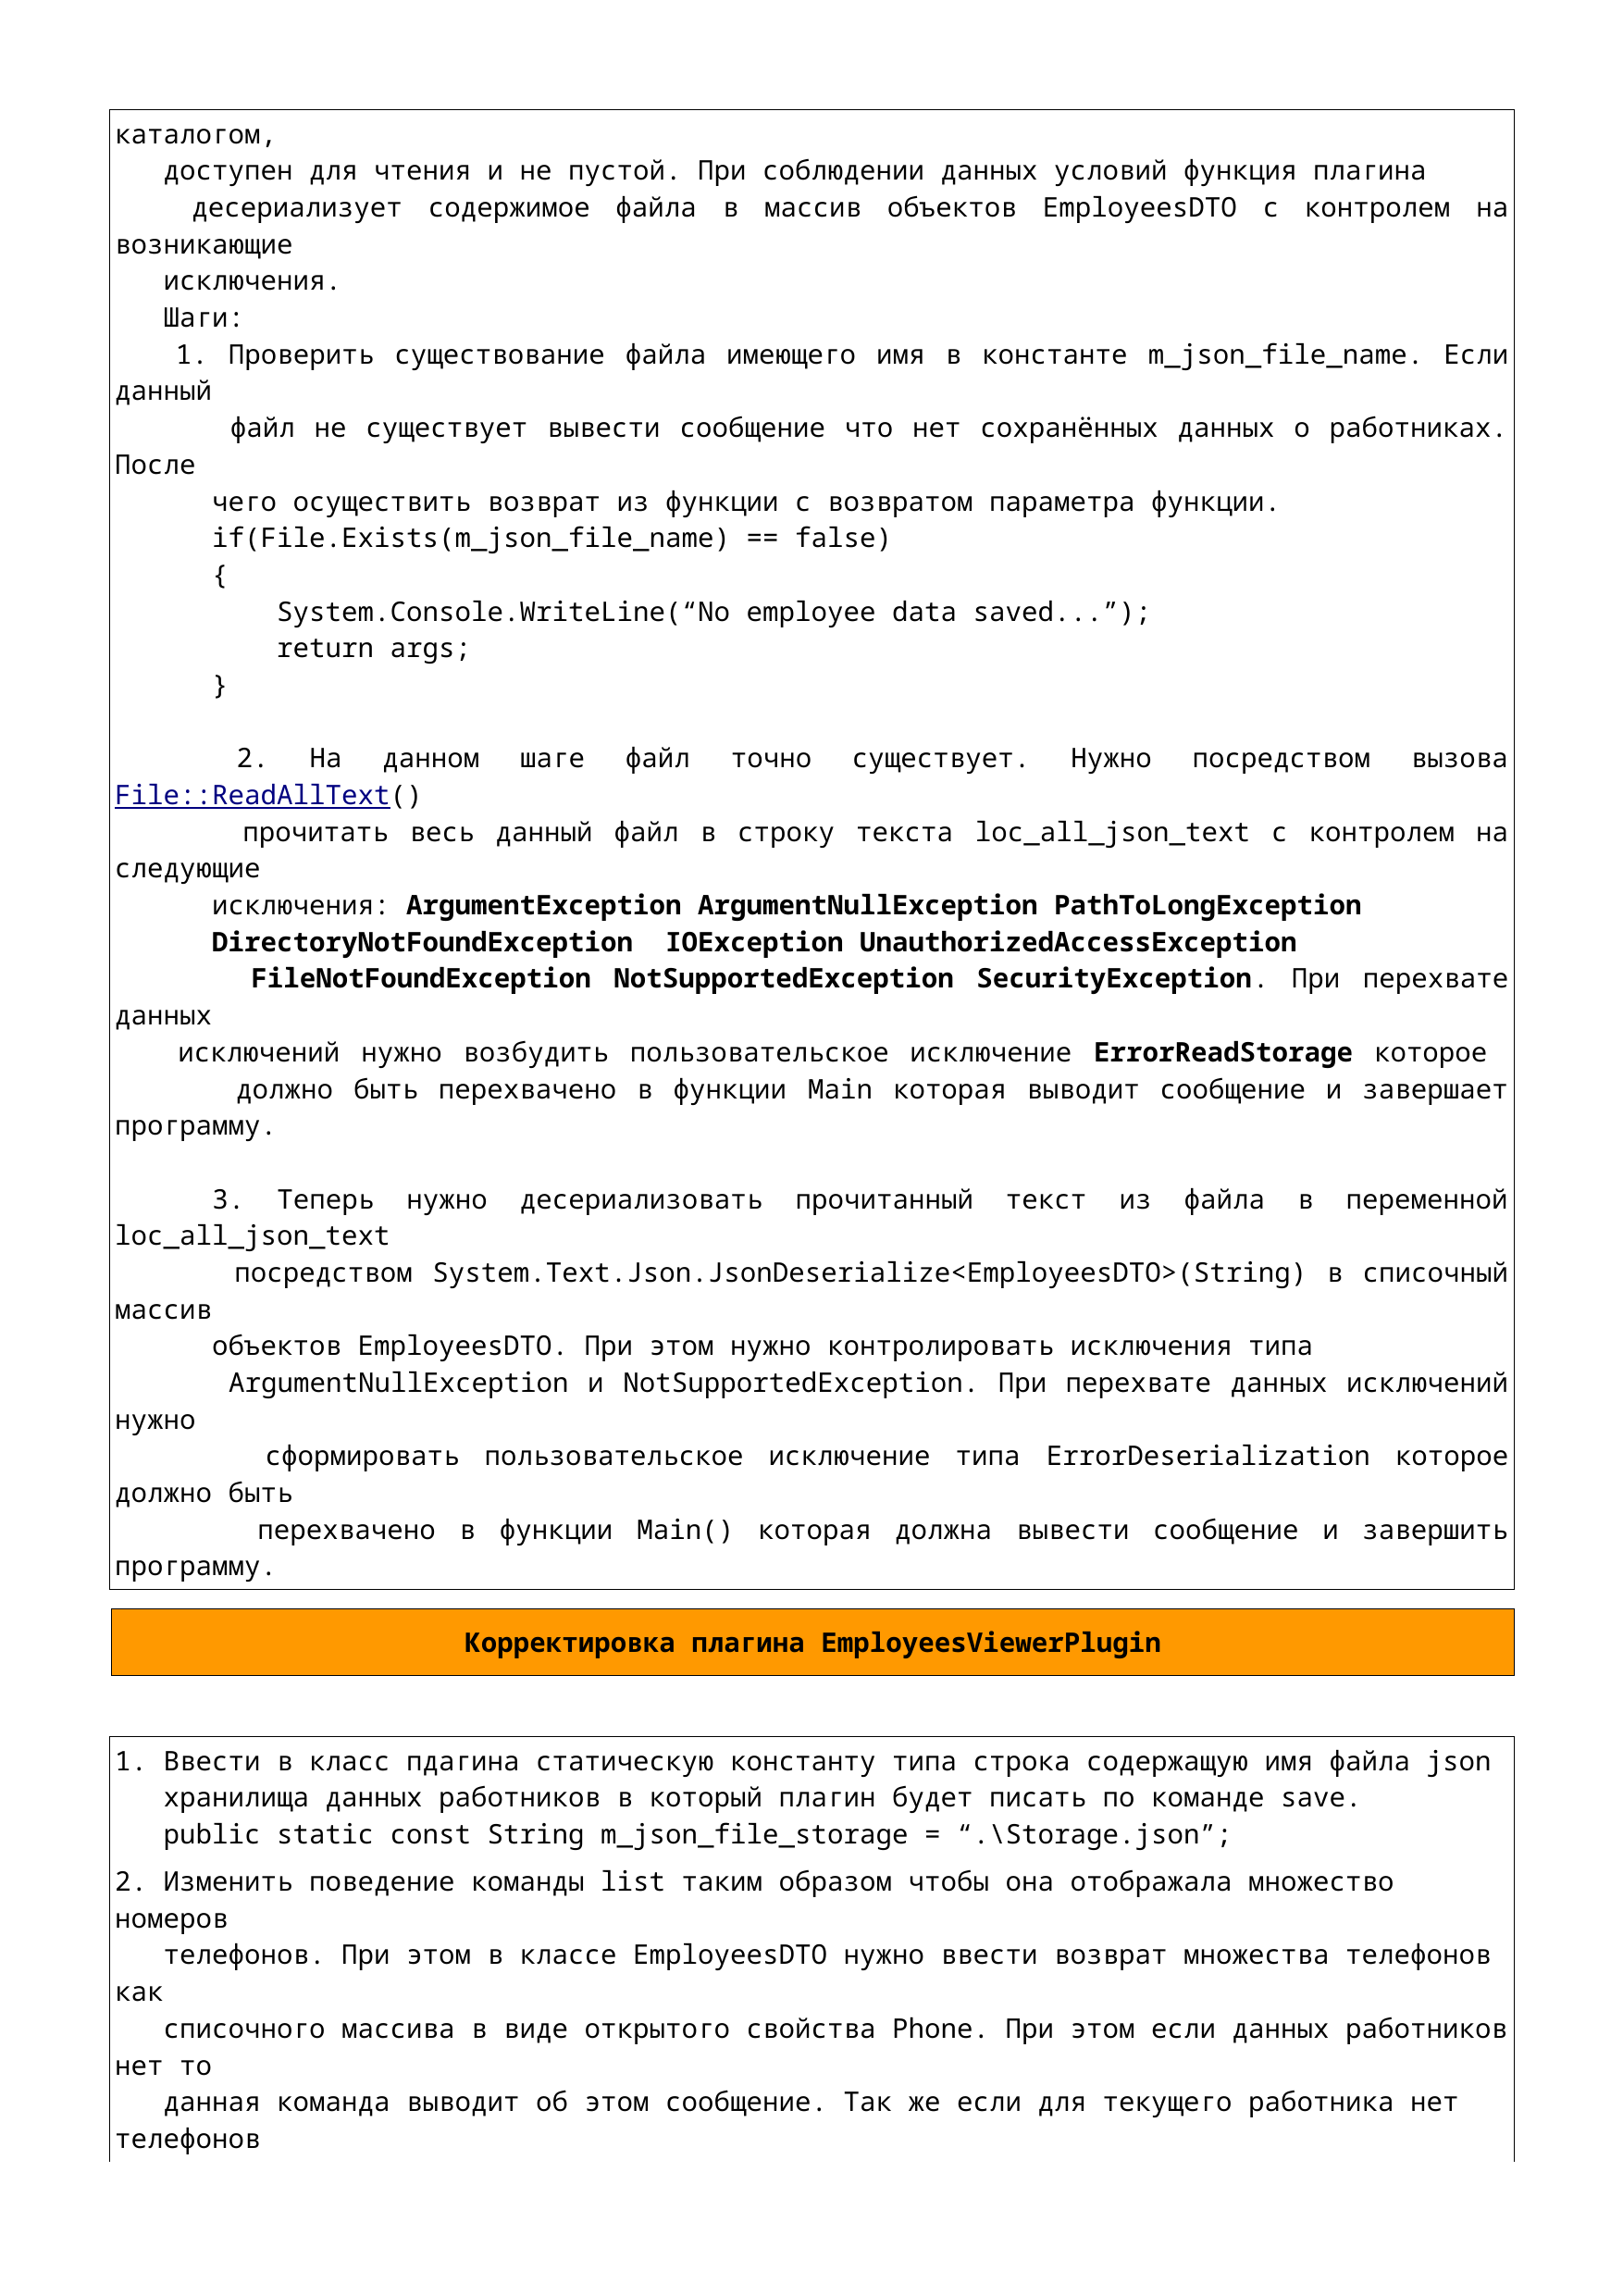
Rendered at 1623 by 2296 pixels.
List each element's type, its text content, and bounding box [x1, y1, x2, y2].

table_cell каталогом, доступен для чтения и не пустой. При соблюдении данных условий функция плагина десериализует содержимое файла в массив объектов EmployeesDTO с контролем на возникающие исключения. Шаги: 1. Проверить существование файла имеющего имя в константе m_json_file_name. Если данный файл не существует вывести сообщение что нет сохранённых данных о работниках. После чего осуществить возврат из функции с возвратом параметра функции. if(File.Exists(m_json_file_name) == false) { System.Console.WriteLine(“No employee data saved...”); return args; } 2. На данном шаге файл точно существует. Нужно посредством вызова File::ReadAllText() прочитать весь данный файл в строку текста loc_all_json_text с контролем на следующие исключения: ArgumentException ArgumentNullException PathToLongException DirectoryNotFoundException IOException UnauthorizedAccessException FileNotFoundException NotSupportedException SecurityException. При перехвате данных исключений нужно возбудить пользовательское исключение ErrorReadStorage которое должно быть перехвачено в функции Main которая выводит сообщение и завершает программу. 3. Теперь нужно десериализовать прочитанный текст из файла в переменной loc_all_json_text посредством System.Text.Json.JsonDeserialize<EmployeesDTO>(String) в списочный массив объектов EmployeesDTO. При этом нужно контролировать исключения типа ArgumentNullException и NotSupportedException. При перехвате данных исключений нужно сформировать пользовательское исключение типа ErrorDeserialization которое должно быть перехвачено в функции Main() которая должна вывести сообщение и завершить программу. [110, 110, 1514, 1589]
table_header 1. Ввести в класс пдагина статическую константу типа строка содержащую имя файла json хранилища данных работников в который плагин будет писать по команде save. public static const String m_json_file_storage = “.\Storage.json”; [110, 1737, 1514, 1857]
table_cell 2. Изменить поведение команды list таким образом чтобы она отображала множество номеров телефонов. При этом в классе EmployeesDTO нужно ввести возврат множества телефонов как списочного массива в виде открытого свойства Phone. При этом если данных работников нет то данная команда выводит об этом сообщение. Так же если для текущего работника нет телефонов [110, 1857, 1514, 2162]
